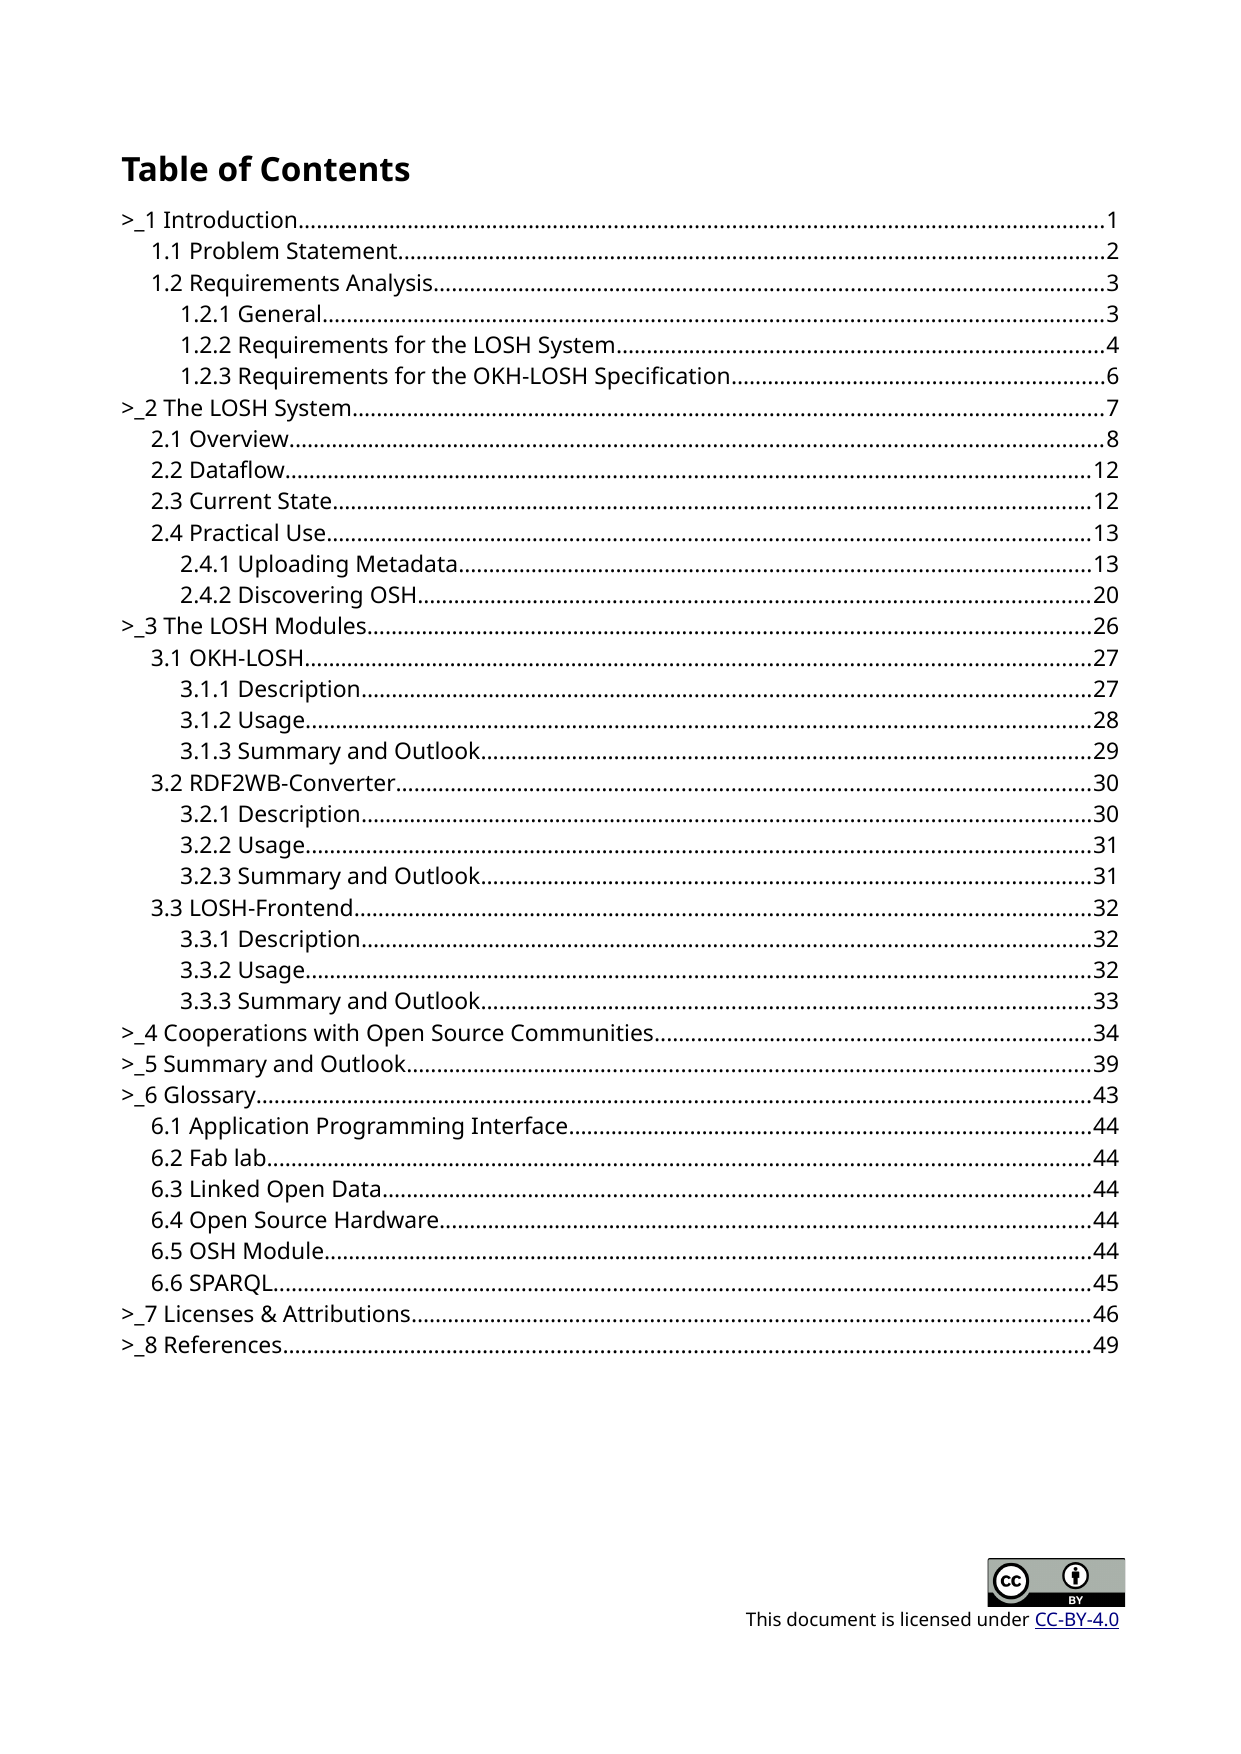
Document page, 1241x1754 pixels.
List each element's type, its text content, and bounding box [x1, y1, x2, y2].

text >_5 Summary and Outlook 39 [121, 1048, 1119, 1079]
text 2.4.1 Uploading Metadata 13 [180, 548, 1119, 579]
text 3.1 OKH-LOSH 27 [151, 641, 1119, 673]
text >_2 The LOSH System 7 [121, 391, 1119, 423]
text 3.1.2 Usage 28 [180, 704, 1119, 735]
text 3.3.2 Usage 32 [180, 954, 1119, 985]
text 6.5 OSH Module 44 [151, 1235, 1119, 1266]
text 3.3.1 Description 32 [180, 923, 1119, 954]
text 1.2.2 Requirements for the LOSH System 4 [180, 329, 1119, 360]
text 1.2.3 Requirements for the OKH-LOSH Specification 6 [180, 360, 1119, 391]
text 3.2.2 Usage 31 [180, 829, 1119, 860]
text 2.4 Practical Use 13 [151, 516, 1119, 548]
subtitle Table of Contents [121, 146, 1119, 191]
text 3.1.3 Summary and Outlook 29 [180, 735, 1119, 766]
text 6.1 Application Programming Interface 44 [151, 1110, 1119, 1141]
text 2.1 Overview 8 [151, 423, 1119, 454]
text 6.2 Fab lab 44 [151, 1141, 1119, 1173]
text 3.1.1 Description 27 [180, 673, 1119, 704]
text >_4 Cooperations with Open Source Communities 34 [121, 1016, 1119, 1048]
text 1.2.1 General 3 [180, 298, 1119, 329]
text 6.3 Linked Open Data 44 [151, 1173, 1119, 1204]
text 3.2.1 Description 30 [180, 798, 1119, 829]
text 3.2 RDF2WB-Converter 30 [151, 766, 1119, 798]
text 3.3.3 Summary and Outlook 33 [180, 985, 1119, 1016]
text >_8 References 49 [121, 1329, 1119, 1360]
text >_3 The LOSH Modules 26 [121, 610, 1119, 641]
picture [987, 1558, 1125, 1607]
text >_7 Licenses & Attributions 46 [121, 1298, 1119, 1329]
text 1.2 Requirements Analysis 3 [151, 266, 1119, 298]
text 6.4 Open Source Hardware 44 [151, 1204, 1119, 1235]
text >_6 Glossary 43 [121, 1079, 1119, 1110]
text 2.3 Current State 12 [151, 485, 1119, 516]
text 1.1 Problem Statement 2 [151, 235, 1119, 266]
text 2.4.2 Discovering OSH 20 [180, 579, 1119, 610]
text 3.2.3 Summary and Outlook 31 [180, 860, 1119, 891]
text >_1 Introduction 1 [121, 204, 1119, 235]
text 6.6 SPARQL 45 [151, 1266, 1119, 1298]
text 3.3 LOSH-Frontend 32 [151, 891, 1119, 923]
text 2.2 Dataflow 12 [151, 454, 1119, 485]
